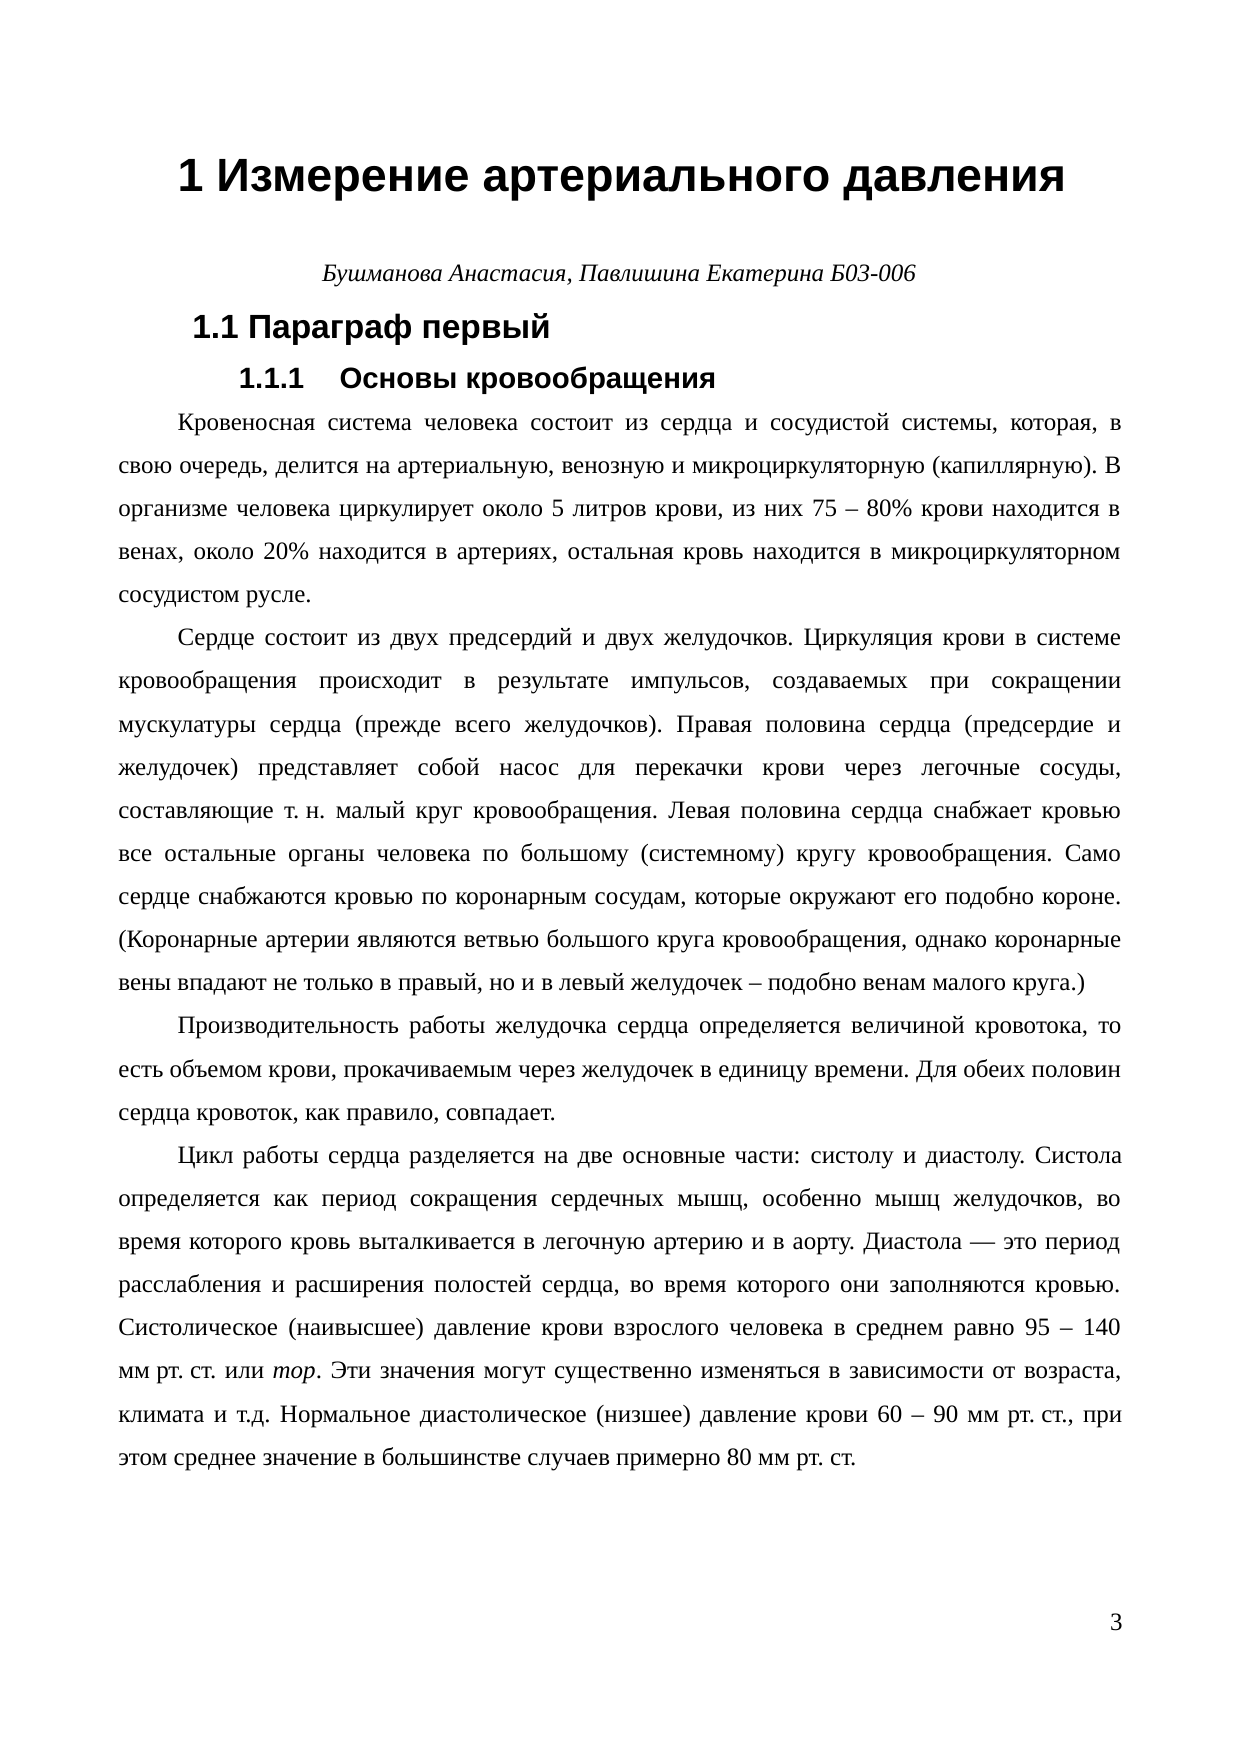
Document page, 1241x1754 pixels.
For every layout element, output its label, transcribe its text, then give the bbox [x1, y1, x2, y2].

subtitle Параграф первый [118, 307, 1122, 346]
text Кровеносная система человека состоит из сердца и сосудистой системы, которая, в свою очередь, делится на артериальную, венозную и микроциркуляторную (капиллярную). В организме человека циркулирует около 5 литров крови, из них 75 – 80% крови находится в венах, около 20% находится в артериях, остальная кровь находится в микроциркуляторном сосудистом русле. [118, 407, 1122, 608]
text Бушманова Анастасия, Павлишина Екатерина Б03-006 [118, 258, 1122, 286]
text Сердце состоит из двух предсердий и двух желудочков. Циркуляция крови в системе кровообращения происходит в результате импульсов, создаваемых при сокращении мускулатуры сердца (прежде всего желудочков). Правая половина сердца (предсердие и желудочек) представляет собой насос для перекачки крови через легочные сосуды, составляющие т. н. малый круг кровообращения. Левая половина сердца снабжает кровью все остальные органы человека по большому (системному) кругу кровообращения. Само сердце снабжаются кровью по коронарным сосудам, которые окружают его подобно короне. (Коронарные артерии являются ветвью большого круга кровообращения, однако коронарные вены впадают не только в правый, но и в левый желудочек – подобно венам малого круга.) [118, 622, 1122, 996]
subtitle Измерение артериального давления [118, 148, 1122, 201]
subtitle Основы кровообращения [231, 361, 1122, 394]
text Производительность работы желудочка сердца определяется величиной кровотока, то есть объемом крови, прокачиваемым через желудочек в единицу времени. Для обеих половин сердца кровоток, как правило, совпадает. [118, 1011, 1122, 1126]
text Цикл работы сердца разделяется на две основные части: систолу и диастолу. Систола определяется как период сокращения сердечных мышц, особенно мышц желудочков, во время которого кровь выталкивается в легочную артерию и в аорту. Диастола — это период расслабления и расширения полостей сердца, во время которого они заполняются кровью. Систолическое (наивысшее) давление крови взрослого человека в среднем равно 95 – 140 мм рт. ст. или тор. Эти значения могут существенно изменяться в зависимости от возраста, климата и т.д. Нормальное диастолическое (низшее) давление крови 60 – 90 мм рт. ст., при этом среднее значение в большинстве случаев примерно 80 мм рт. ст. [118, 1140, 1122, 1471]
